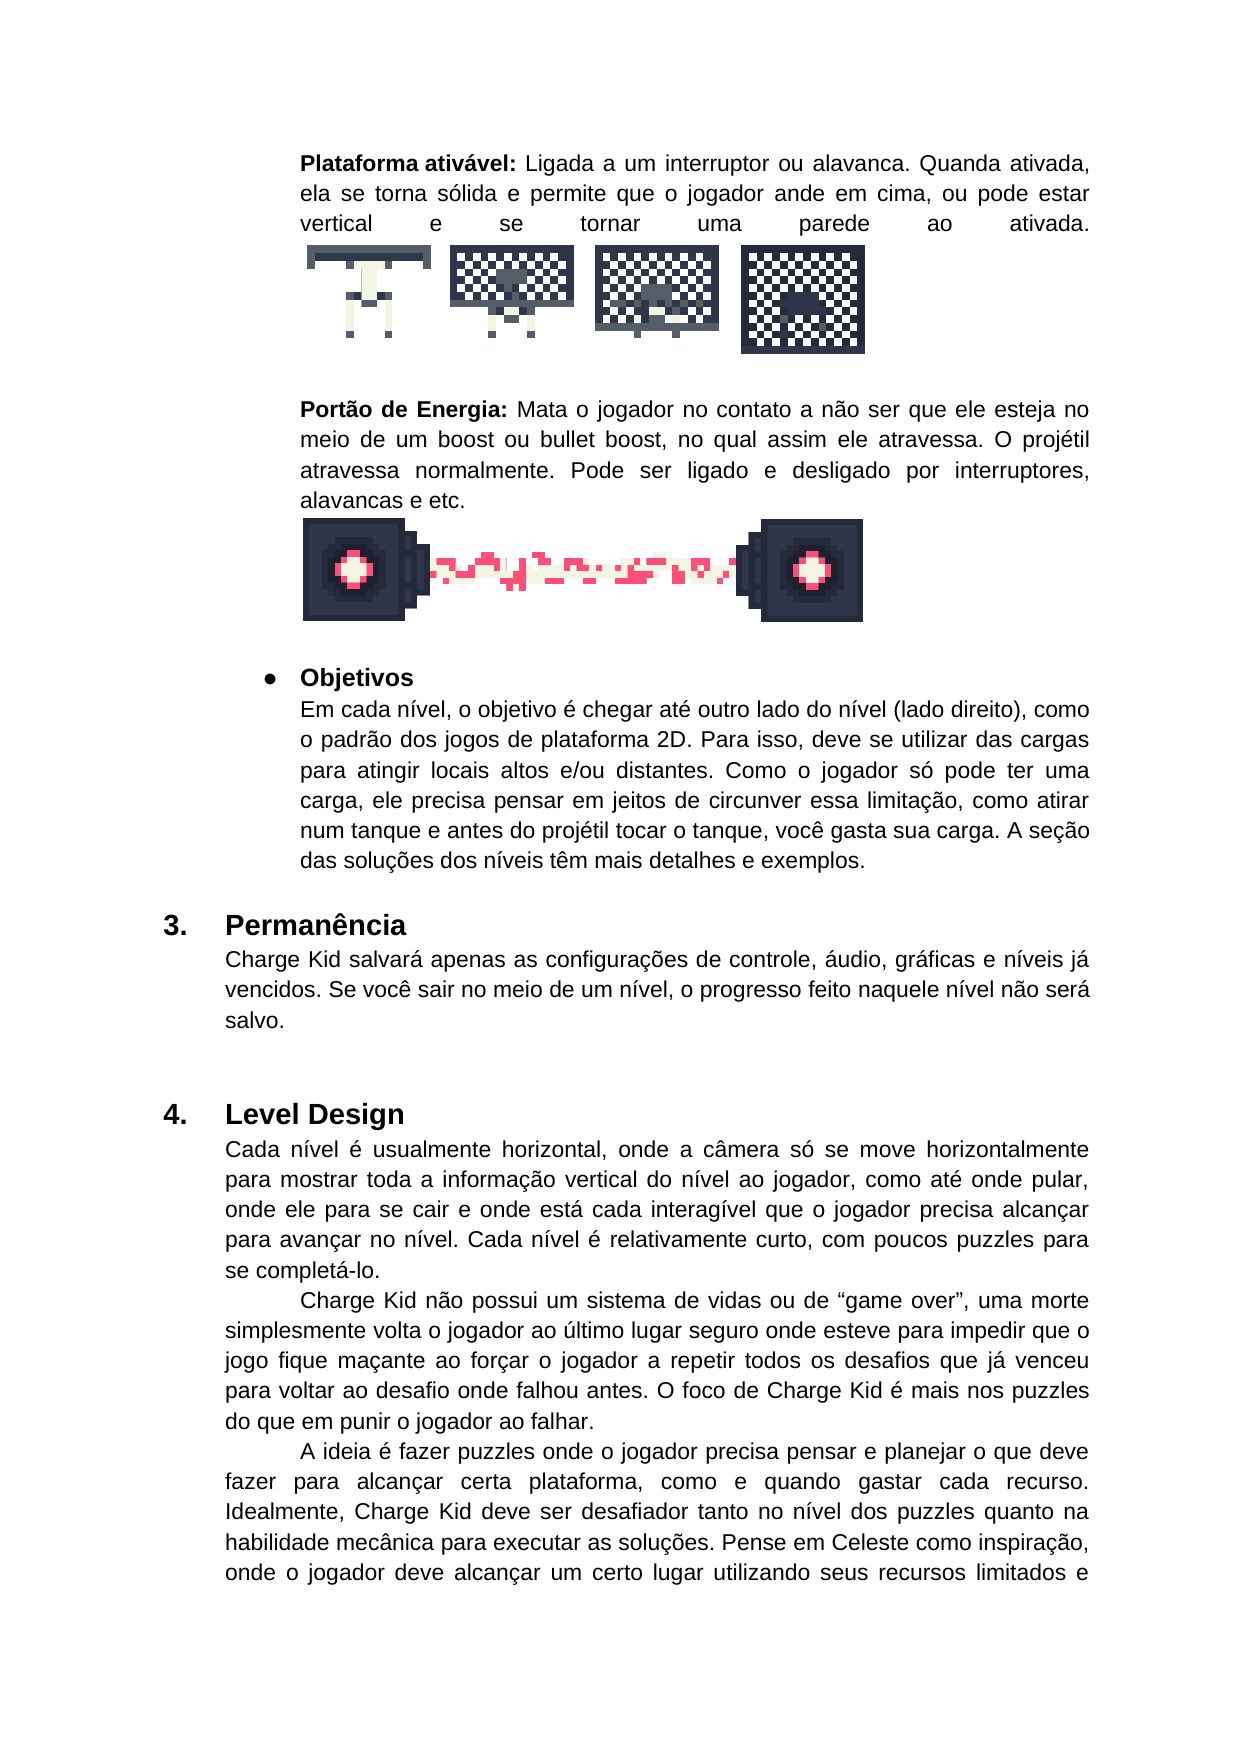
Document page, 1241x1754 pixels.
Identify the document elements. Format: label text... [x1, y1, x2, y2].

picture [300, 517, 873, 629]
text Charge Kid salvará apenas as configurações de controle, áudio, gráficas e níveis já vencidos. Se você sair no meio de um nível, o progresso feito naquele nível não será salvo. [225, 946, 1090, 1033]
list Level Design [187, 1097, 1090, 1131]
text Charge Kid não possui um sistema de vidas ou de “game over”, uma morte simplesmente volta o jogador ao último lugar seguro onde esteve para impedir que o jogo fique maçante ao forçar o jogador a repetir todos os desafios que já venceu para voltar ao desafio onde falhou antes. O foco de Charge Kid é mais nos puzzles do que em punir o jogador ao falhar. [225, 1287, 1090, 1434]
list Permanência [187, 908, 1090, 941]
text Em cada nível, o objetivo é chegar até outro lado do nível (lado direito), como o padrão dos jogos de plataforma 2D. Para isso, deve se utilizar das cargas para atingir locais altos e/ou distantes. Como o jogador só pode ter uma carga, ele precisa pensar em jeitos de circunver essa limitação, como atirar num tanque e antes do projétil tocar o tanque, você gasta sua carga. A seção das soluções dos níveis têm mais detalhes e exemplos. [300, 696, 1090, 873]
text A ideia é fazer puzzles onde o jogador precisa pensar e planejar o que deve fazer para alcançar certa plataforma, como e quando gastar cada recurso. Idealmente, Charge Kid deve ser desafiador tanto no nível dos puzzles quanto na habilidade mecânica para executar as soluções. Pense em Celeste como inspiração, onde o jogador deve alcançar um certo lugar utilizando seus recursos limitados e [225, 1438, 1090, 1585]
picture [300, 240, 881, 362]
text Cada nível é usualmente horizontal, onde a câmera só se move horizontalmente para mostrar toda a informação vertical do nível ao jogador, como até onde pular, onde ele para se cair e onde está cada interagível que o jogador precisa alcançar para avançar no nível. Cada nível é relativamente curto, com poucos puzzles para se completá-lo. [225, 1136, 1090, 1283]
text Portão de Energia: Mata o jogador no contato a não ser que ele esteja no meio de um boost ou bullet boost, no qual assim ele atravessa. O projétil atravessa normalmente. Pode ser ligado e desligado por interruptores, alavancas e etc. [300, 396, 1090, 513]
list Objetivos [262, 663, 1090, 692]
text Plataforma ativável: Ligada a um interruptor ou alavanca. Quanda ativada, ela se torna sólida e permite que o jogador ande em cima, ou pode estar vertical e se tornar uma parede ao ativada. [300, 150, 1090, 362]
